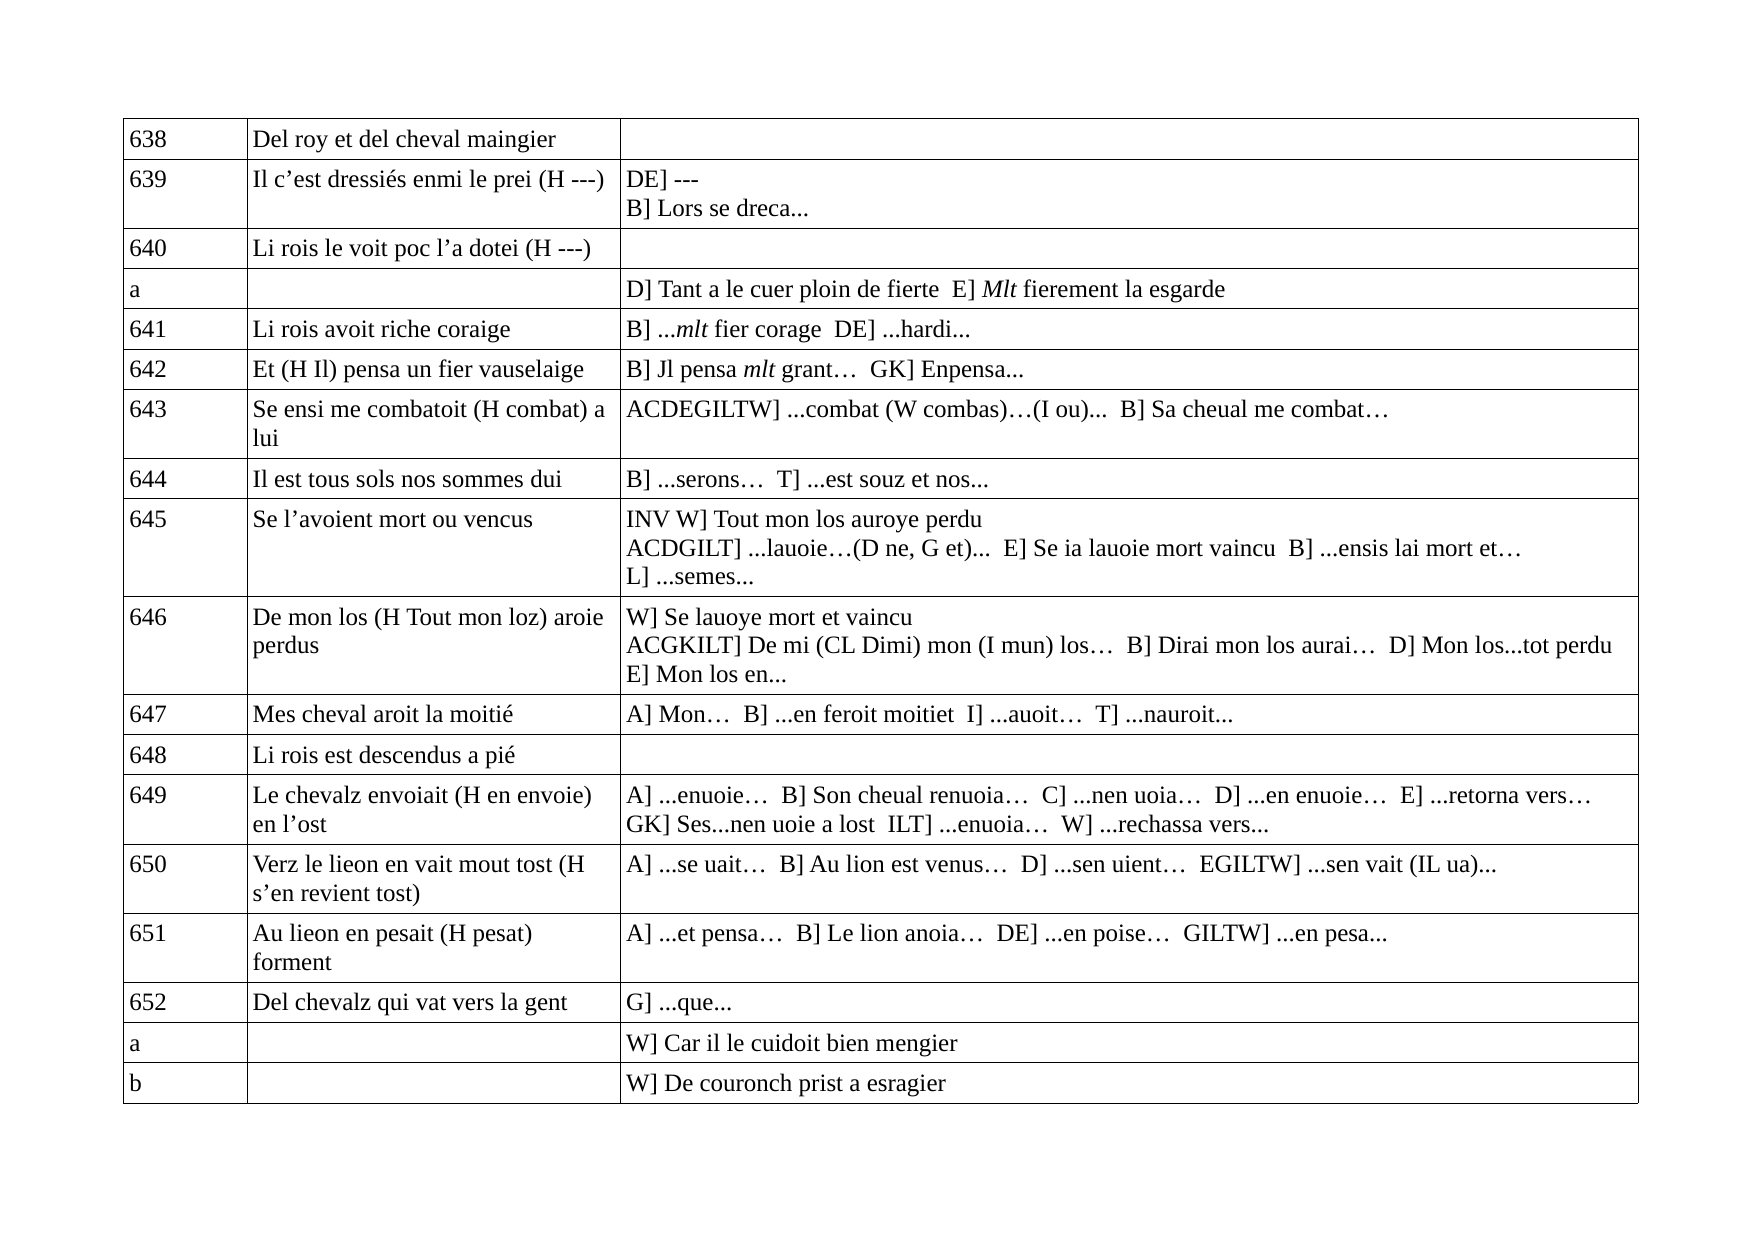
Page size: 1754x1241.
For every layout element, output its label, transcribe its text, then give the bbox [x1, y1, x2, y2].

table_cell Se l’avoient mort ou vencus [248, 499, 620, 596]
table_cell De mon los (H Tout mon loz) aroie perdus [248, 597, 620, 694]
table_cell 640 [124, 229, 247, 268]
table_cell Del roy et del cheval maingier [248, 119, 620, 158]
table_cell [248, 269, 620, 308]
table_cell 643 [124, 390, 247, 458]
table_cell 644 [124, 459, 247, 498]
table_cell Li rois le voit poc l’a dotei (H ---) [248, 229, 620, 268]
table_cell 652 [124, 983, 247, 1022]
table_cell 645 [124, 499, 247, 596]
table_cell b [124, 1063, 247, 1102]
table_cell DE] --- B] Lors se dreca... [621, 160, 1638, 227]
table_cell A] ...enuoie… B] Son cheual renuoia… C] ...nen uoia… D] ...en enuoie… E] ...retorna vers… GK] Ses...nen uoie a lost ILT] ...enuoia… W] ...rechassa vers... [621, 775, 1638, 843]
table_cell 651 [124, 914, 247, 982]
table_cell B] ...serons… T] ...est souz et nos... [621, 459, 1638, 498]
table_cell Li rois avoit riche coraige [248, 309, 620, 348]
table_cell Verz le lieon en vait mout tost (H s’en revient tost) [248, 845, 620, 912]
table_cell A] ...et pensa… B] Le lion anoia… DE] ...en poise… GILTW] ...en pesa... [621, 914, 1638, 982]
table_cell A] ...se uait… B] Au lion est venus… D] ...sen uient… EGILTW] ...sen vait (IL ua)... [621, 845, 1638, 912]
table_cell 650 [124, 845, 247, 912]
table_cell [248, 1063, 620, 1102]
table_cell 648 [124, 735, 247, 774]
table_cell 638 [124, 119, 247, 158]
table_cell Del chevalz qui vat vers la gent [248, 983, 620, 1022]
table_cell 649 [124, 775, 247, 843]
table_cell G] ...que... [621, 983, 1638, 1022]
table_cell W] De couronch prist a esragier [621, 1063, 1638, 1102]
table_cell Au lieon en pesait (H pesat) forment [248, 914, 620, 982]
table_cell 641 [124, 309, 247, 348]
table_cell a [124, 1023, 247, 1062]
table_cell INV W] Tout mon los auroye perdu ACDGILT] ...lauoie…(D ne, G et)... E] Se ia lauoie mort vaincu B] ...ensis lai mort et… L] ...semes... [621, 499, 1638, 596]
table_cell ACDEGILTW] ...combat (W combas)…(I ou)... B] Sa cheual me combat… [621, 390, 1638, 458]
table_cell a [124, 269, 247, 308]
table_cell Le chevalz envoiait (H en envoie) en l’ost [248, 775, 620, 843]
table_cell 639 [124, 160, 247, 227]
table_cell 647 [124, 695, 247, 734]
table_cell 642 [124, 350, 247, 389]
table_cell W] Car il le cuidoit bien mengier [621, 1023, 1638, 1062]
table_cell [621, 119, 1638, 158]
table_cell D] Tant a le cuer ploin de fierte E] Mlt fierement la esgarde [621, 269, 1638, 308]
table_cell Il c’est dressiés enmi le prei (H ---) [248, 160, 620, 227]
table_cell Et (H Il) pensa un fier vauselaige [248, 350, 620, 389]
table_cell [621, 735, 1638, 774]
table_cell [621, 229, 1638, 268]
table_cell Il est tous sols nos sommes dui [248, 459, 620, 498]
table_cell Mes cheval aroit la moitié [248, 695, 620, 734]
table_cell W] Se lauoye mort et vaincu ACGKILT] De mi (CL Dimi) mon (I mun) los… B] Dirai mon los aurai… D] Mon los...tot perdu E] Mon los en... [621, 597, 1638, 694]
table_cell [248, 1023, 620, 1062]
table_cell Se ensi me combatoit (H combat) a lui [248, 390, 620, 458]
table_cell A] Mon… B] ...en feroit moitiet I] ...auoit… T] ...nauroit... [621, 695, 1638, 734]
table_cell B] ...mlt fier corage DE] ...hardi... [621, 309, 1638, 348]
table_cell 646 [124, 597, 247, 694]
table_cell Li rois est descendus a pié [248, 735, 620, 774]
table_cell B] Jl pensa mlt grant… GK] Enpensa... [621, 350, 1638, 389]
